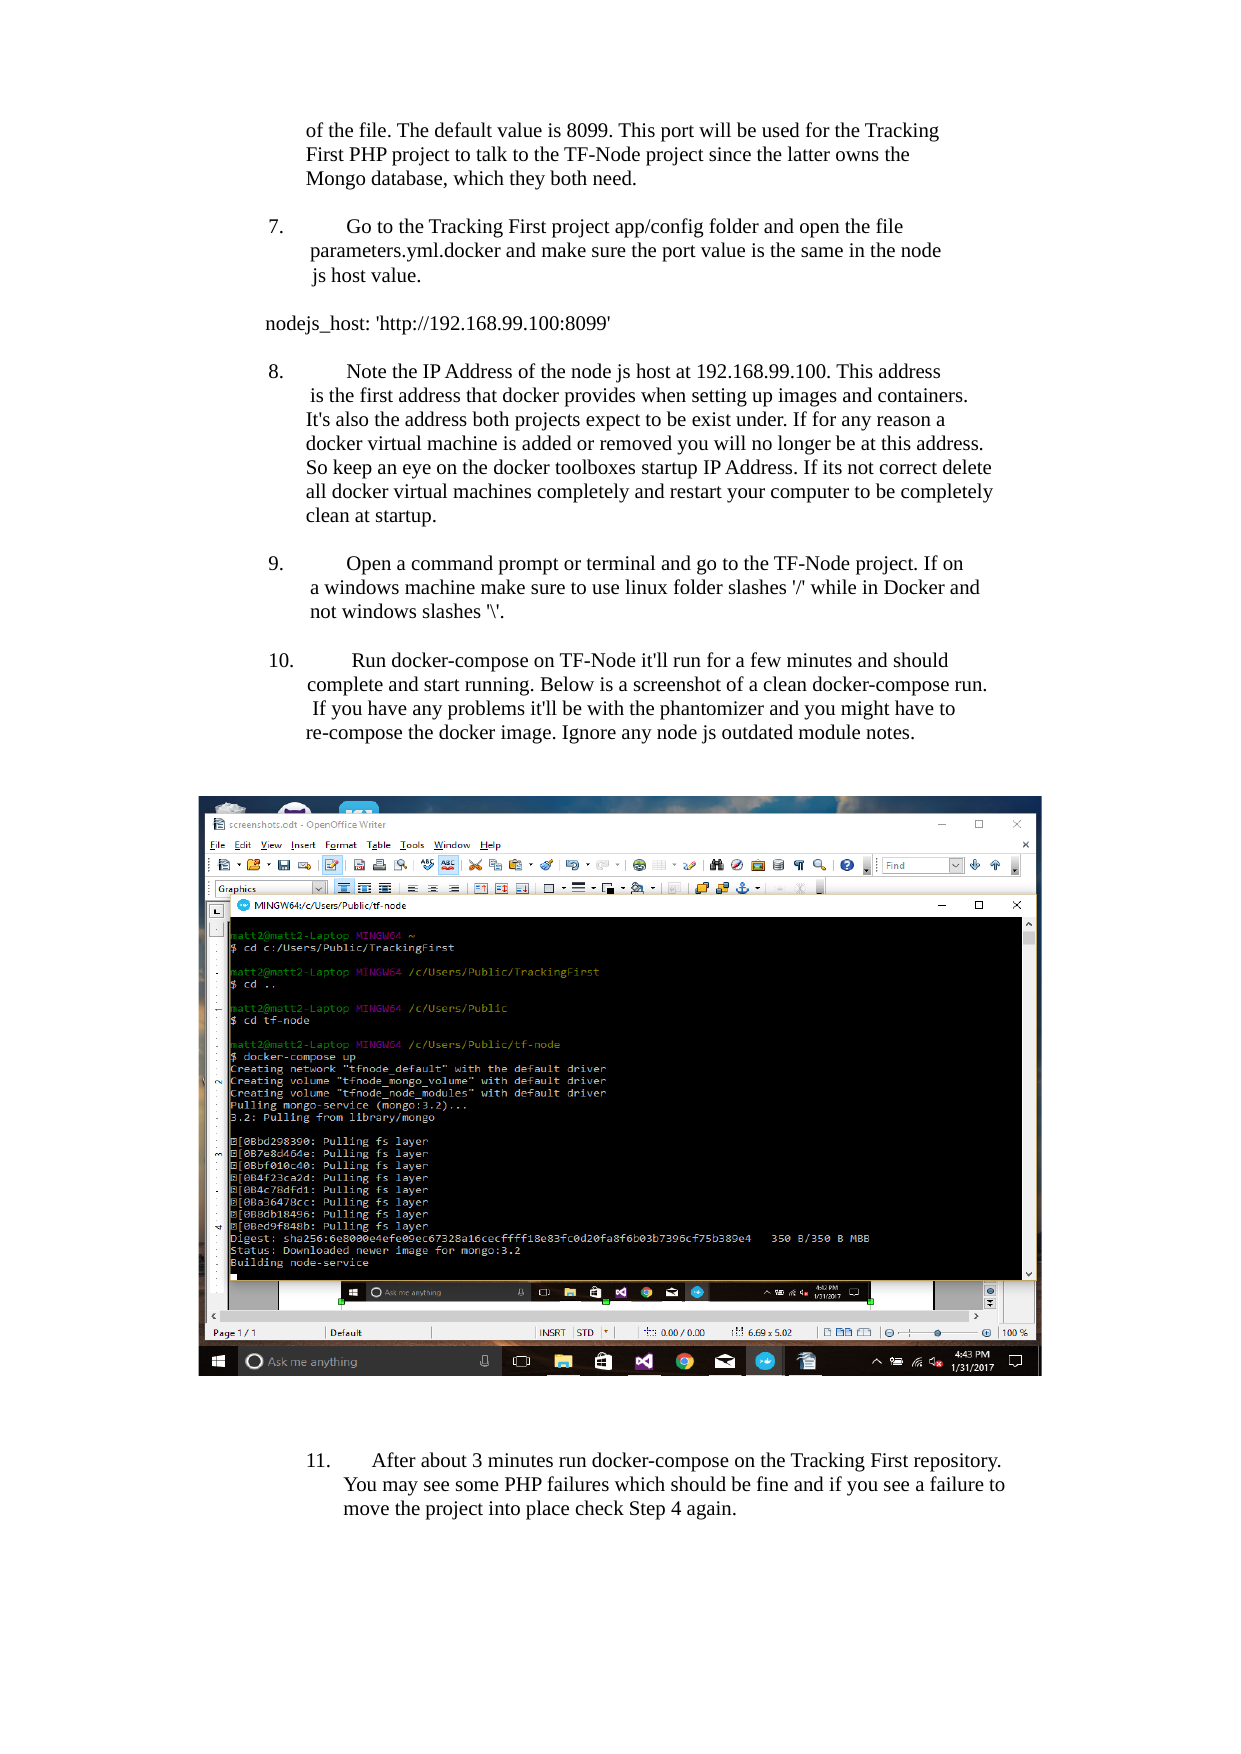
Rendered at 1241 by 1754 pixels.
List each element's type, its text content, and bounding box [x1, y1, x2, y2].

text re-compose the docker image. Ignore any node js outdated module notes. [118, 720, 1122, 744]
list clean at startup. [268, 503, 1122, 527]
list not windows slashes '\'. [231, 599, 1122, 623]
list of the file. The default value is 8099. This port will be used for the Tracking [268, 118, 1122, 142]
list is the first address that docker provides when setting up images and containers. [231, 383, 1122, 407]
list You may see some PHP failures which should be fine and if you see a failure to [306, 1472, 1122, 1496]
list Mongo database, which they both need. [268, 166, 1122, 190]
list move the project into place check Step 4 again. [306, 1496, 1122, 1520]
text nodejs_host: 'http://192.168.99.100:8099' [118, 311, 1122, 335]
list docker virtual machine is added or removed you will no longer be at this address. [268, 431, 1122, 455]
list a windows machine make sure to use linux folder slashes '/' while in Docker and [231, 575, 1122, 599]
list So keep an eye on the docker toolboxes startup IP Address. If its not correct delete [268, 455, 1122, 479]
list 10. Run docker-compose on TF-Node it'll run for a few minutes and should [231, 647, 1122, 672]
text If you have any problems it'll be with the phantomizer and you might have to [118, 696, 1122, 720]
text complete and start running. Below is a screenshot of a clean docker-compose run. [118, 672, 1122, 696]
list all docker virtual machines completely and restart your computer to be completely [268, 479, 1122, 503]
list First PHP project to talk to the TF-Node project since the latter owns the [268, 142, 1122, 166]
list parameters.yml.docker and make sure the port value is the same in the node [231, 238, 1122, 262]
list It's also the address both projects expect to be exist under. If for any reason a [268, 407, 1122, 431]
list 11. After about 3 minutes run docker-compose on the Tracking First repository. [268, 1448, 1122, 1472]
list 7. Go to the Tracking First project app/config folder and open the file [231, 214, 1122, 238]
text js host value. [118, 262, 1122, 287]
list 8. Note the IP Address of the node js host at 192.168.99.100. This address [231, 359, 1122, 383]
list 9. Open a command prompt or terminal and go to the TF-Node project. If on [231, 551, 1122, 575]
picture [198, 796, 1042, 1376]
